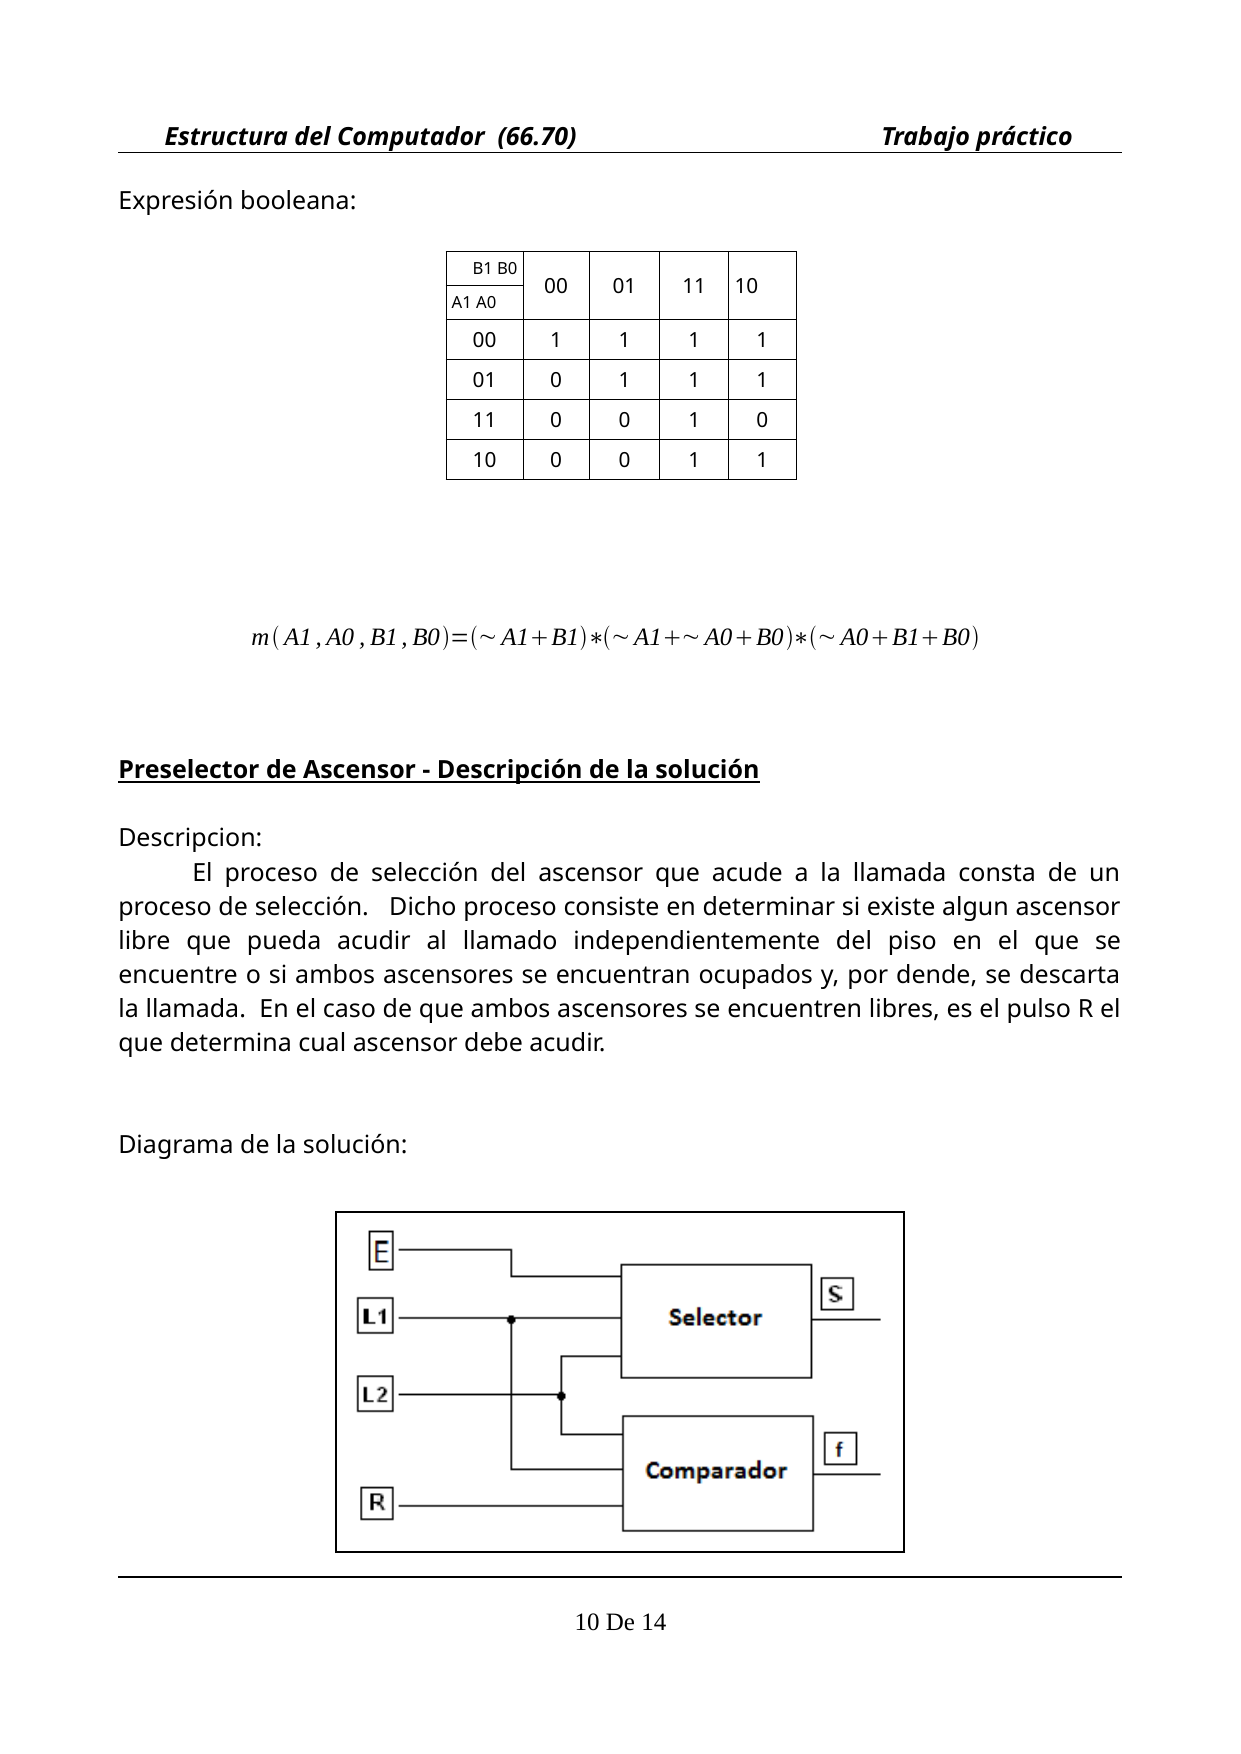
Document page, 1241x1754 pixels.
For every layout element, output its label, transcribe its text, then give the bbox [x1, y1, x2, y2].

table_cell A1 A0 [447, 286, 523, 319]
table_cell 00 [447, 320, 523, 359]
table_cell 11 [447, 400, 523, 439]
text Preselector de Ascensor - Descripción de la solución [118, 752, 1122, 786]
table_header 01 [590, 252, 659, 319]
text Diagrama de la solución: [118, 1127, 1122, 1161]
table_cell 0 [524, 440, 589, 479]
table_cell 1 [660, 320, 728, 359]
table_cell 0 [524, 360, 589, 399]
table_header 11 [660, 252, 728, 319]
table_cell 1 [524, 320, 589, 359]
table_cell 1 [590, 320, 659, 359]
table_cell 1 [660, 440, 728, 479]
table_cell 1 [729, 320, 796, 359]
table_cell 01 [447, 360, 523, 399]
table_cell 1 [729, 440, 796, 479]
table_header B1 B0 [447, 252, 523, 285]
table_cell 1 [660, 360, 728, 399]
text Expresión booleana: [118, 183, 1122, 217]
table_cell 10 [447, 440, 523, 479]
table_cell 0 [590, 400, 659, 439]
table_header 00 [524, 252, 589, 319]
table_header 10 [729, 252, 796, 319]
text Descripcion: [118, 820, 1122, 854]
table_cell 0 [729, 400, 796, 439]
table_cell 0 [590, 440, 659, 479]
table_cell 1 [660, 400, 728, 439]
table_cell 0 [524, 400, 589, 439]
table_cell 1 [590, 360, 659, 399]
text El proceso de selección del ascensor que acude a la llamada consta de un proceso de selección. Dicho proceso consiste en determinar si existe algun ascensor libre que pueda acudir al llamado independientemente del piso en el que se encuentre o si ambos ascensores se encuentran ocupados y, por dende, se descarta la llamada. En el caso de que ambos ascensores se encuentren libres, es el pulso R el que determina cual ascensor debe acudir. [118, 854, 1122, 1058]
table_cell 1 [729, 360, 796, 399]
